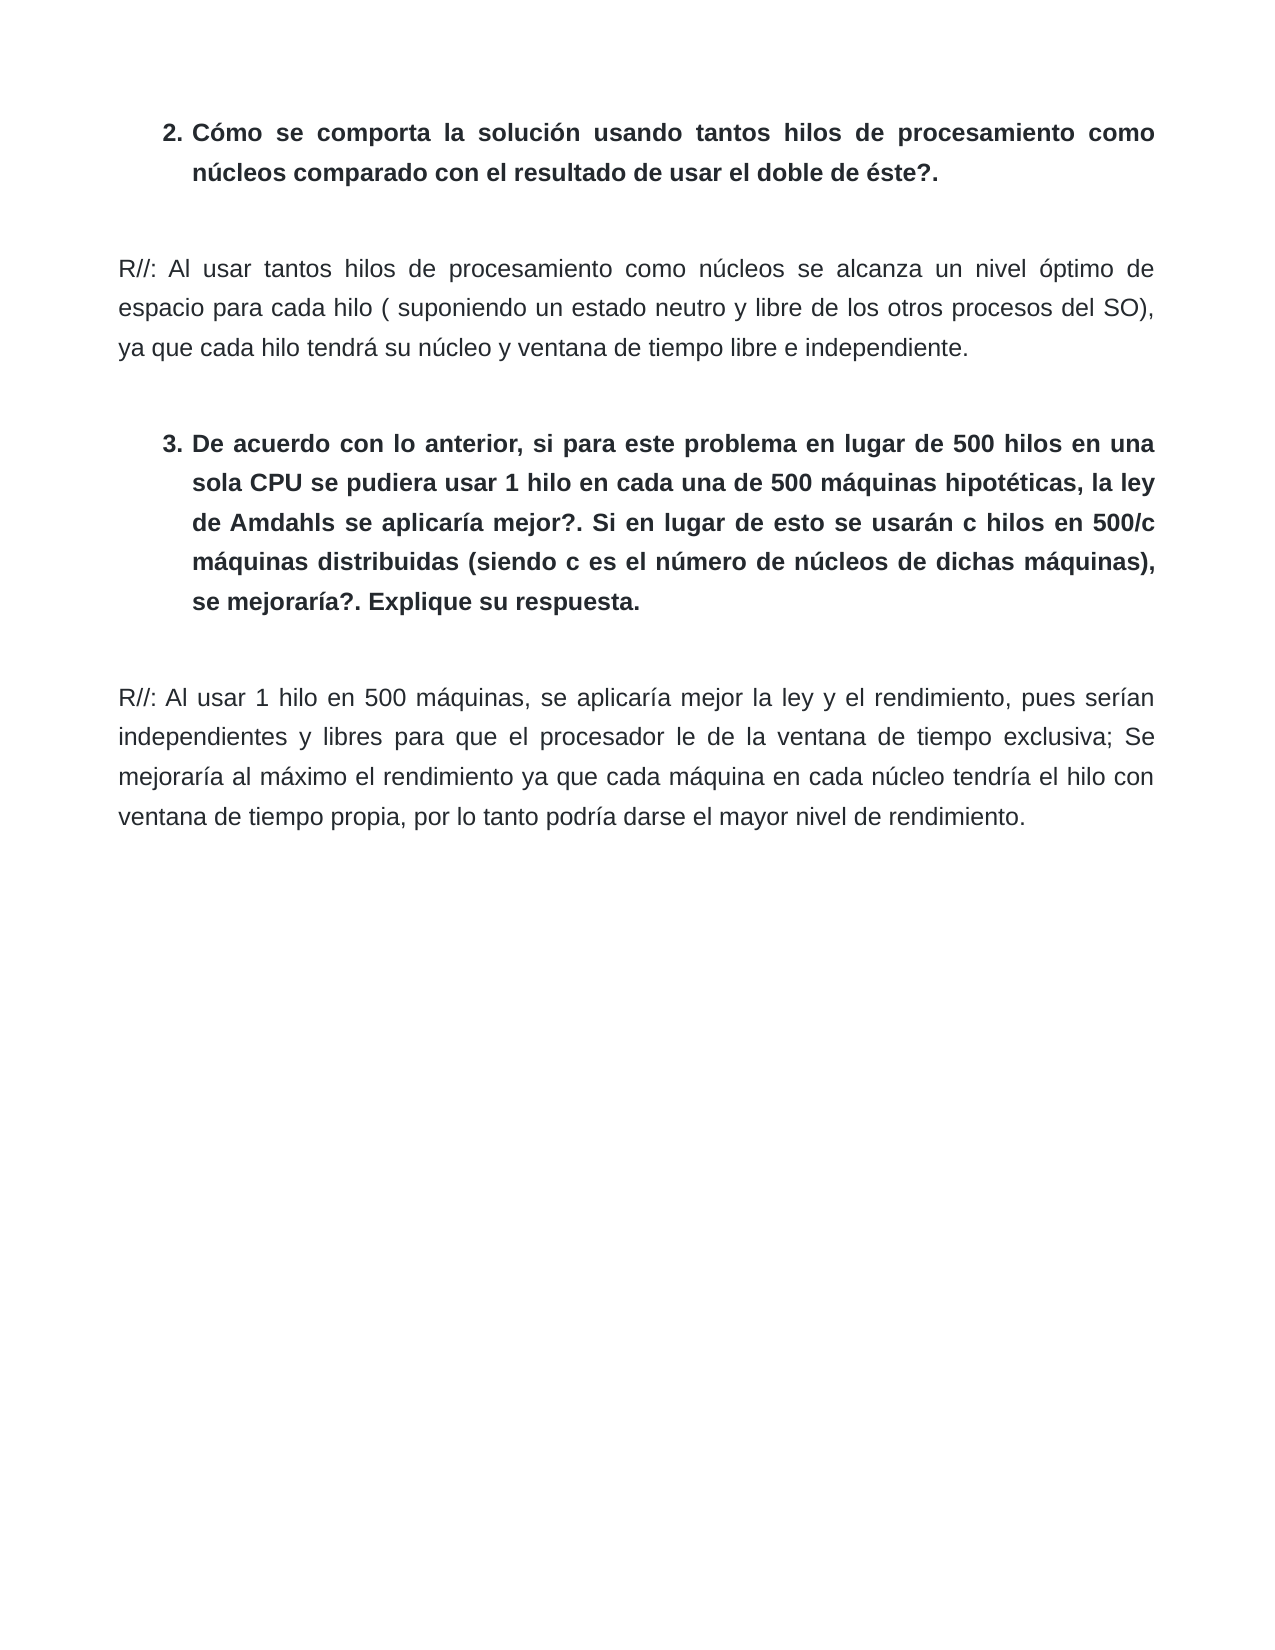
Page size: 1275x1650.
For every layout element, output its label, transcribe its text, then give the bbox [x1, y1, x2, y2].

list Cómo se comporta la solución usando tantos hilos de procesamiento como núcleos comparado con el resultado de usar el doble de éste?. [162, 118, 1157, 186]
text R//: Al usar tantos hilos de procesamiento como núcleos se alcanza un nivel óptimo de espacio para cada hilo ( suponiendo un estado neutro y libre de los otros procesos del SO), ya que cada hilo tendrá su núcleo y ventana de tiempo libre e independiente. [118, 253, 1157, 361]
list De acuerdo con lo anterior, si para este problema en lugar de 500 hilos en una sola CPU se pudiera usar 1 hilo en cada una de 500 máquinas hipotéticas, la ley de Amdahls se aplicaría mejor?. Si en lugar de esto se usarán c hilos en 500/c máquinas distribuidas (siendo c es el número de núcleos de dichas máquinas), se mejoraría?. Explique su respuesta. [162, 428, 1157, 616]
text R//: Al usar 1 hilo en 500 máquinas, se aplicaría mejor la ley y el rendimiento, pues serían independientes y libres para que el procesador le de la ventana de tiempo exclusiva; Se mejoraría al máximo el rendimiento ya que cada máquina en cada núcleo tendría el hilo con ventana de tiempo propia, por lo tanto podría darse el mayor nivel de rendimiento. [118, 683, 1157, 830]
